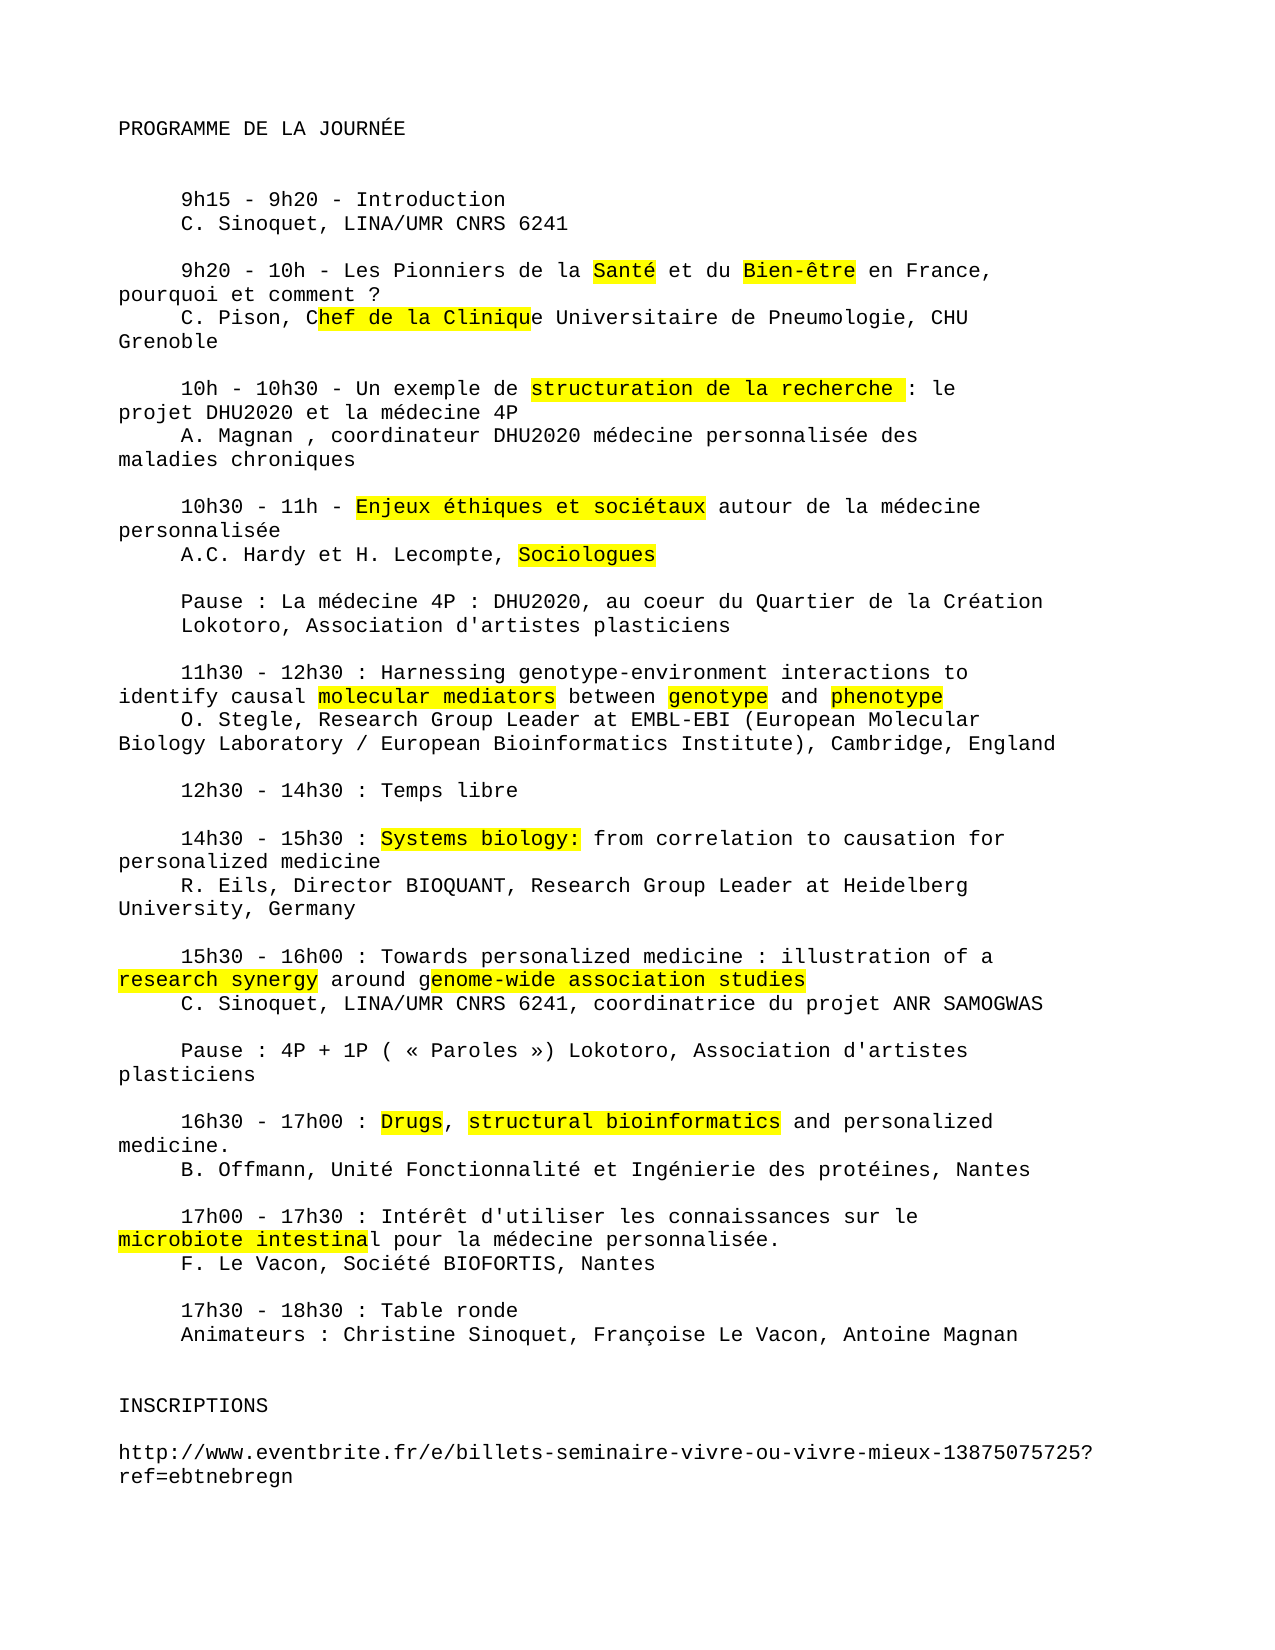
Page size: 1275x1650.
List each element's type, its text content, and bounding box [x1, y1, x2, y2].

text projet DHU2020 et la médecine 4P [118, 402, 1157, 426]
text identify causal molecular mediators between genotype and phenotype [118, 686, 1157, 709]
text 9h20 - 10h - Les Pionniers de la Santé et du Bien-être en France, [118, 260, 1157, 284]
text http://www.eventbrite.fr/e/billets-seminaire-vivre-ou-vivre-mieux-13875075725?ref=ebtnebregn [118, 1442, 1157, 1489]
text personalized medicine [118, 851, 1157, 875]
text R. Eils, Director BIOQUANT, Research Group Leader at Heidelberg [118, 875, 1157, 898]
text A. Magnan , coordinateur DHU2020 médecine personnalisée des [118, 426, 1157, 449]
text Grenoble [118, 331, 1157, 354]
text C. Sinoquet, LINA/UMR CNRS 6241 [118, 213, 1157, 236]
text O. Stegle, Research Group Leader at EMBL-EBI (European Molecular [118, 709, 1157, 733]
text F. Le Vacon, Société BIOFORTIS, Nantes [118, 1253, 1157, 1277]
text Lokotoro, Association d'artistes plasticiens [118, 615, 1157, 638]
text INSCRIPTIONS [118, 1395, 1157, 1419]
text 14h30 - 15h30 : Systems biology: from correlation to causation for [118, 827, 1157, 851]
text pourquoi et comment ? [118, 284, 1157, 307]
text A.C. Hardy et H. Lecompte, Sociologues [118, 544, 1157, 567]
text maladies chroniques [118, 449, 1157, 473]
text 12h30 - 14h30 : Temps libre [118, 780, 1157, 804]
text University, Germany [118, 898, 1157, 922]
text research synergy around genome-wide association studies [118, 969, 1157, 993]
text PROGRAMME DE LA JOURNÉE [118, 118, 1157, 142]
text 10h - 10h30 - Un exemple de structuration de la recherche : le [118, 378, 1157, 402]
text 17h30 - 18h30 : Table ronde [118, 1300, 1157, 1324]
text Biology Laboratory / European Bioinformatics Institute), Cambridge, England [118, 733, 1157, 757]
text C. Sinoquet, LINA/UMR CNRS 6241, coordinatrice du projet ANR SAMOGWAS [118, 993, 1157, 1017]
text B. Offmann, Unité Fonctionnalité et Ingénierie des protéines, Nantes [118, 1158, 1157, 1182]
text 15h30 - 16h00 : Towards personalized medicine : illustration of a [118, 946, 1157, 969]
text 9h15 - 9h20 - Introduction [118, 189, 1157, 213]
text Pause : La médecine 4P : DHU2020, au coeur du Quartier de la Création [118, 591, 1157, 615]
text medicine. [118, 1135, 1157, 1158]
text C. Pison, Chef de la Clinique Universitaire de Pneumologie, CHU [118, 307, 1157, 331]
text microbiote intestinal pour la médecine personnalisée. [118, 1229, 1157, 1253]
text Animateurs : Christine Sinoquet, Françoise Le Vacon, Antoine Magnan [118, 1324, 1157, 1348]
text plasticiens [118, 1064, 1157, 1088]
text 10h30 - 11h - Enjeux éthiques et sociétaux autour de la médecine [118, 496, 1157, 520]
text 16h30 - 17h00 : Drugs, structural bioinformatics and personalized [118, 1111, 1157, 1135]
text Pause : 4P + 1P ( « Paroles ») Lokotoro, Association d'artistes [118, 1040, 1157, 1064]
text personnalisée [118, 520, 1157, 544]
text 11h30 - 12h30 : Harnessing genotype-environment interactions to [118, 662, 1157, 686]
text 17h00 - 17h30 : Intérêt d'utiliser les connaissances sur le [118, 1206, 1157, 1229]
